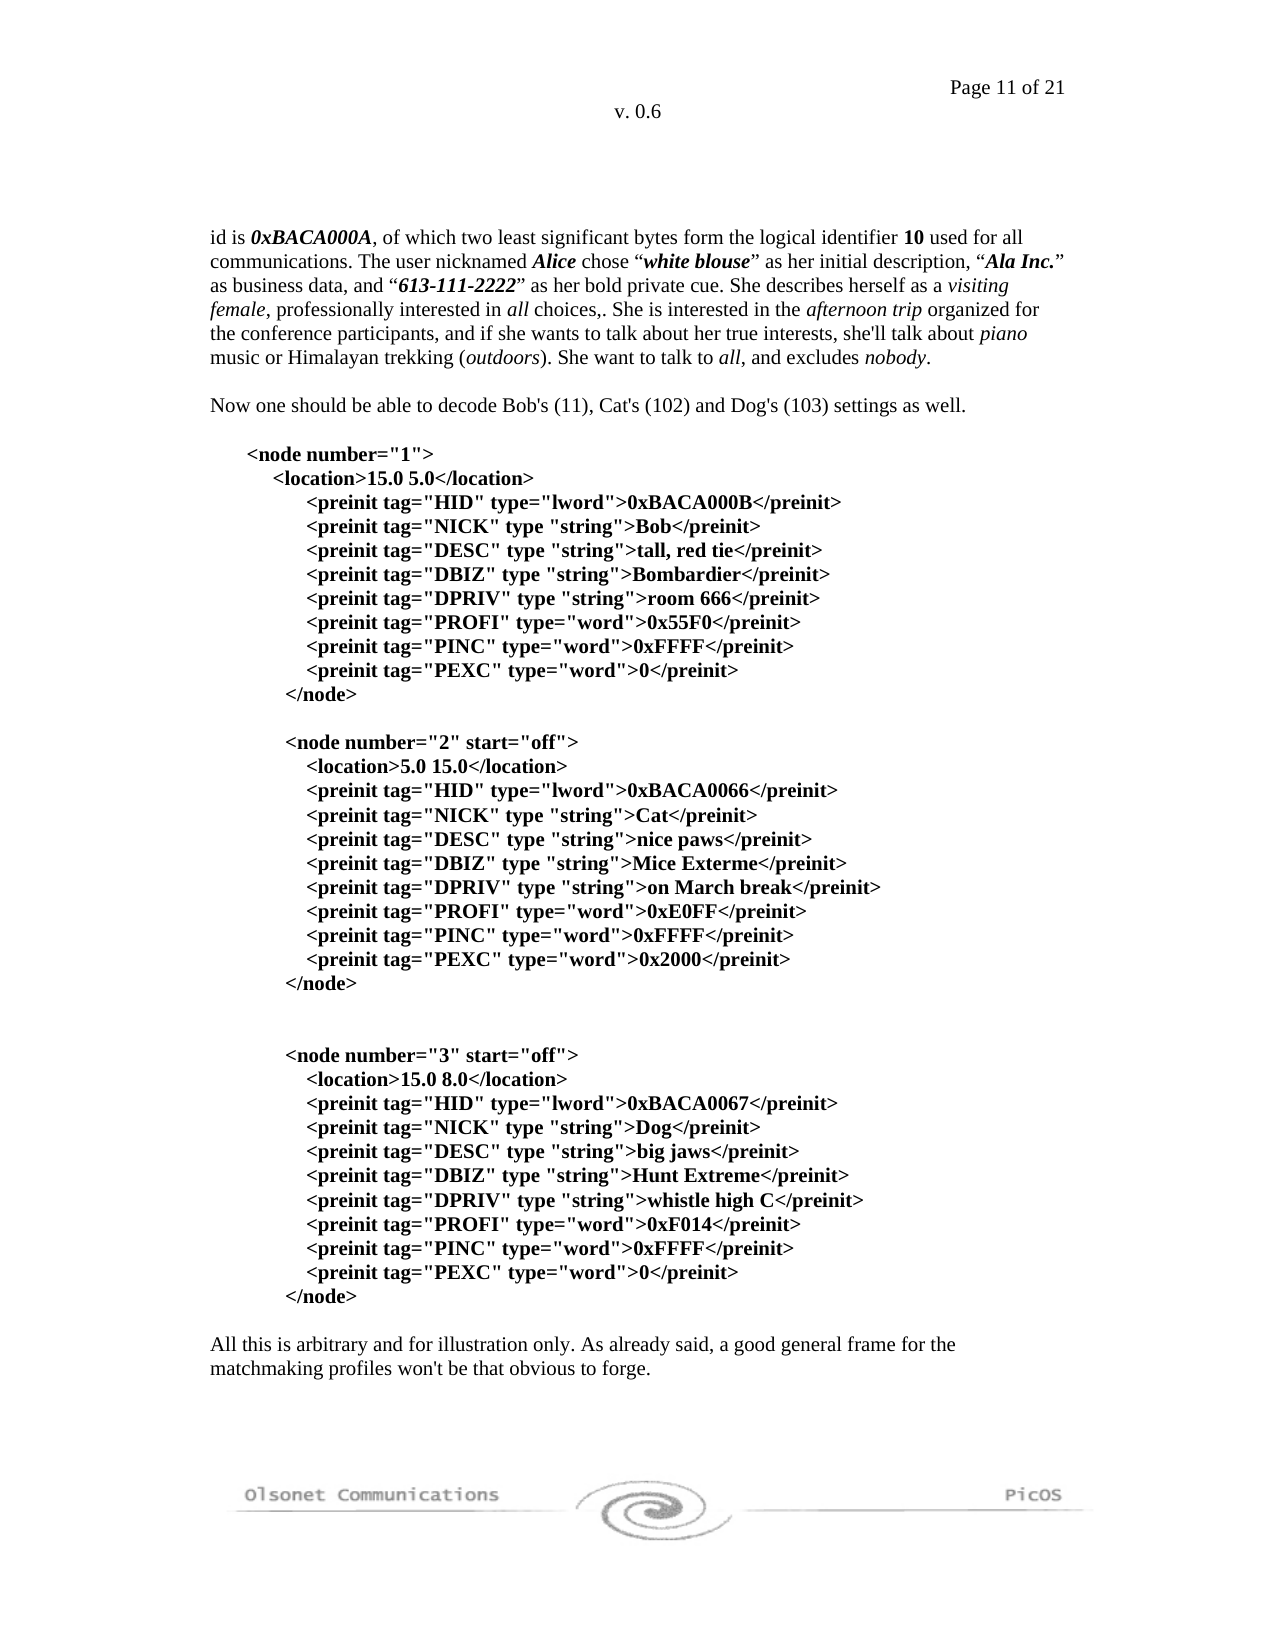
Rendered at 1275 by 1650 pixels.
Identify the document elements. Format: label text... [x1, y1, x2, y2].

text <preinit tag="PINC" type="word">0xFFFF</preinit> [210, 634, 1065, 658]
text <preinit tag="HID" type="lword">0xBACA0066</preinit> [210, 778, 1065, 802]
text <preinit tag="PEXC" type="word">0</preinit> [210, 658, 1065, 682]
text </node> [210, 682, 1065, 706]
text </node> [210, 1284, 1065, 1308]
text <preinit tag="DPRIV" type "string">on March break</preinit> [210, 875, 1065, 899]
text <preinit tag="PEXC" type="word">0</preinit> [210, 1260, 1065, 1284]
text </node> [210, 971, 1065, 995]
text <preinit tag="DESC" type "string">big jaws</preinit> [210, 1139, 1065, 1163]
text <preinit tag="PINC" type="word">0xFFFF</preinit> [210, 923, 1065, 947]
text Now one should be able to decode Bob's (11), Cat's (102) and Dog's (103) settings as well. [210, 393, 1065, 417]
text <preinit tag="DPRIV" type "string">room 666</preinit> [210, 586, 1065, 610]
text <preinit tag="PEXC" type="word">0x2000</preinit> [210, 947, 1065, 971]
text <node number="2" start="off"> [210, 730, 1065, 754]
picture [226, 1464, 1094, 1566]
text <preinit tag="DPRIV" type "string">whistle high C</preinit> [210, 1187, 1065, 1212]
text <preinit tag="HID" type="lword">0xBACA0067</preinit> [210, 1091, 1065, 1115]
text <location>15.0 8.0</location> [210, 1067, 1065, 1091]
text <preinit tag="NICK" type "string">Cat</preinit> [210, 802, 1065, 827]
text <preinit tag="NICK" type "string">Bob</preinit> [210, 514, 1065, 538]
text <node number="3" start="off"> [210, 1043, 1065, 1067]
text <preinit tag="NICK" type "string">Dog</preinit> [210, 1115, 1065, 1139]
text <preinit tag="PINC" type="word">0xFFFF</preinit> [210, 1236, 1065, 1260]
text <preinit tag="PROFI" type="word">0xF014</preinit> [210, 1212, 1065, 1236]
text <location>15.0 5.0</location> [210, 466, 1065, 490]
text <preinit tag="DESC" type "string">nice paws</preinit> [210, 827, 1065, 851]
text <preinit tag="HID" type="lword">0xBACA000B</preinit> [210, 490, 1065, 514]
text <preinit tag="PROFI" type="word">0xE0FF</preinit> [210, 899, 1065, 923]
text <preinit tag="PROFI" type="word">0x55F0</preinit> [210, 610, 1065, 634]
text <preinit tag="DBIZ" type "string">Bombardier</preinit> [210, 562, 1065, 586]
text <preinit tag="DESC" type "string">tall, red tie</preinit> [210, 538, 1065, 562]
text <location>5.0 15.0</location> [210, 754, 1065, 778]
text id is 0xBACA000A, of which two least significant bytes form the logical identifier 10 used for all communications. The user nicknamed Alice chose “white blouse” as her initial description, “Ala Inc.” as business data, and “613-111-2222” as her bold private cue. She describes herself as a visiting female, professionally interested in all choices,. She is interested in the afternoon trip organized for the conference participants, and if she wants to talk about her true interests, she'll talk about piano music or Himalayan trekking (outdoors). She want to talk to all, and excludes nobody. [210, 225, 1065, 369]
text <preinit tag="DBIZ" type "string">Mice Exterme</preinit> [210, 851, 1065, 875]
text <preinit tag="DBIZ" type "string">Hunt Extreme</preinit> [210, 1163, 1065, 1187]
text All this is arbitrary and for illustration only. As already said, a good general frame for the matchmaking profiles won't be that obvious to forge. [210, 1332, 1065, 1380]
text <node number="1"> [210, 442, 1065, 466]
